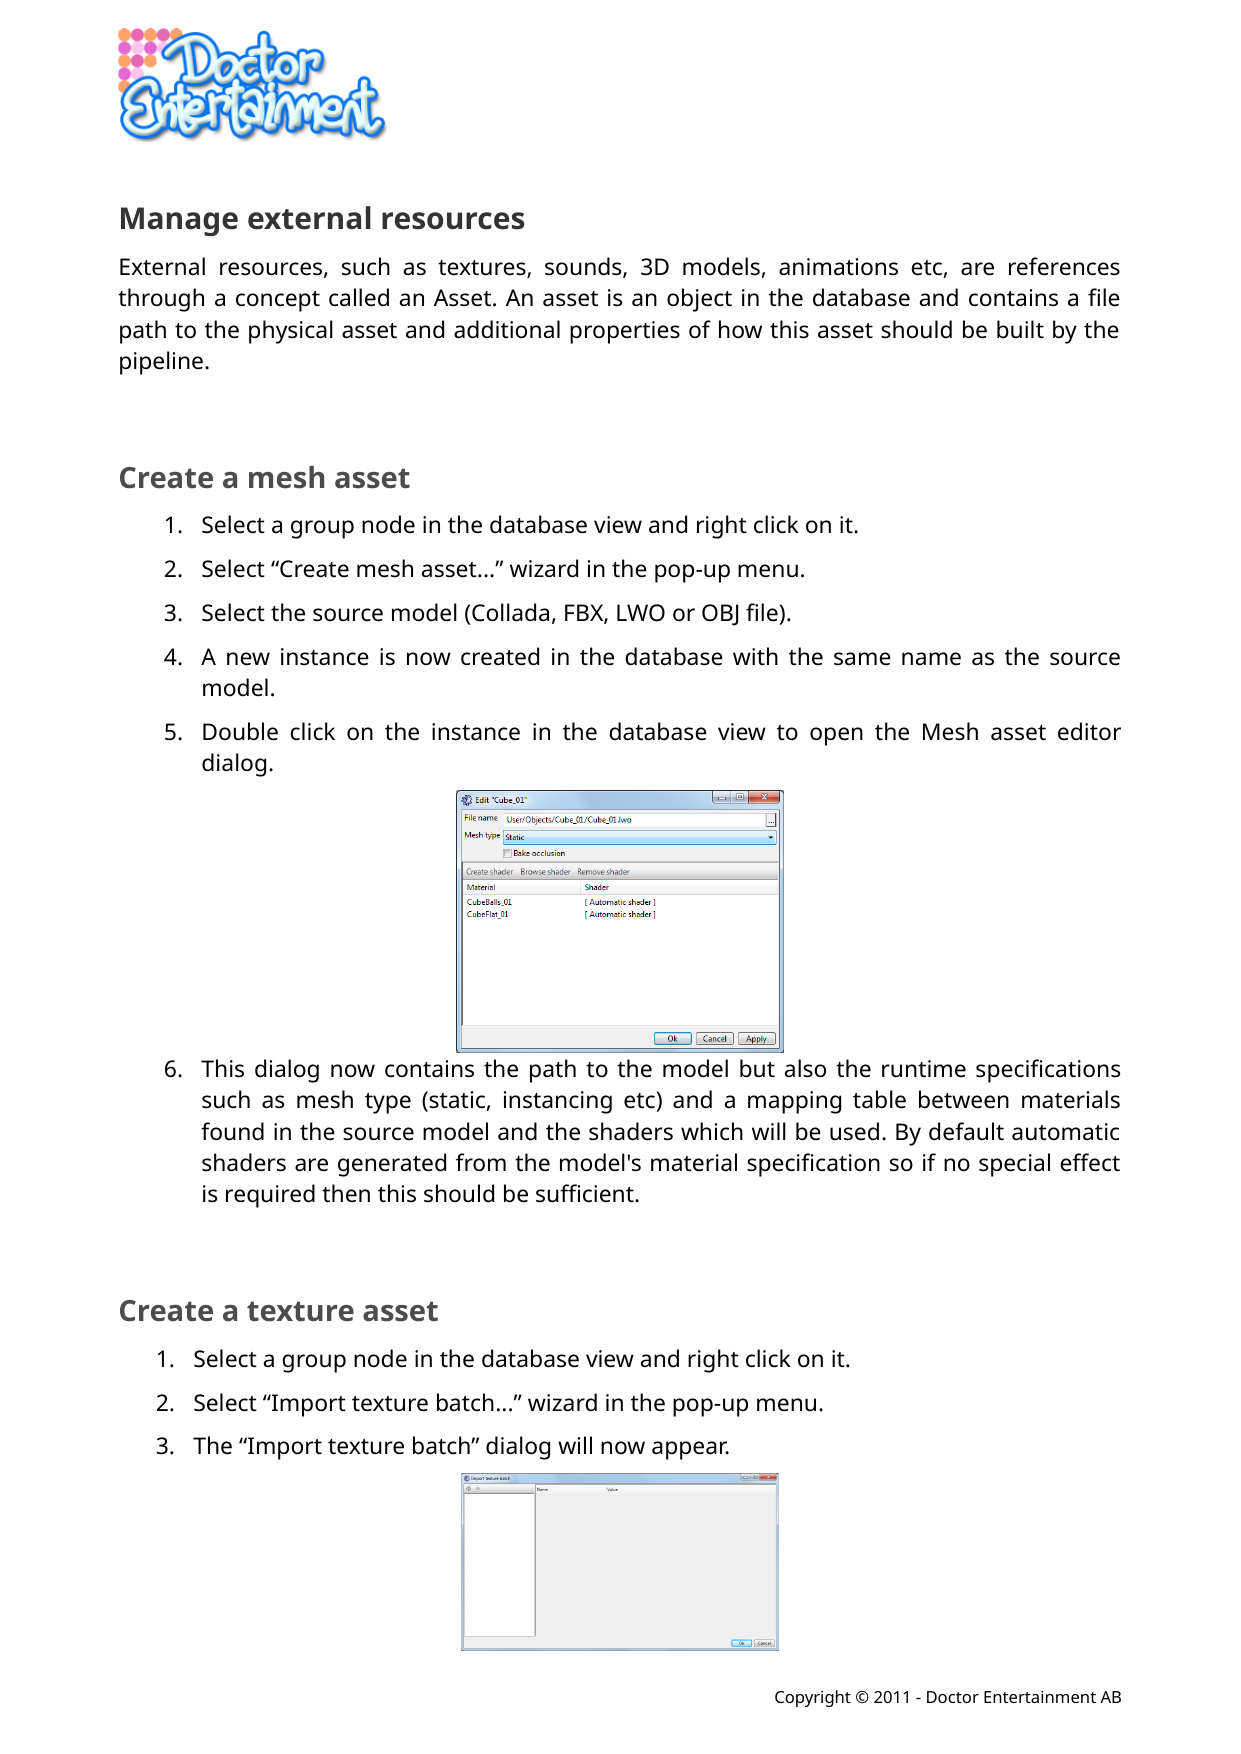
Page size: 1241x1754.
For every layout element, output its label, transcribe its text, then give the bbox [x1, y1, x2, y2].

list Double click on the instance in the database view to open the Mesh asset editor dialog. [164, 716, 1122, 778]
text External resources, such as textures, sounds, 3D models, animations etc, are references through a concept called an Asset. An asset is an object in the database and contains a file path to the physical asset and additional properties of how this asset should be built by the pipeline. [118, 251, 1122, 376]
list A new instance is now created in the database with the same name as the source model. [164, 641, 1122, 703]
list The “Import texture batch” dialog will now appear. [156, 1430, 1122, 1461]
list Select “Create mesh asset...” wizard in the pop-up menu. [164, 553, 1122, 584]
subtitle Create a texture asset [118, 1291, 1122, 1330]
list Select the source model (Collada, FBX, LWO or OBJ file). [164, 597, 1122, 628]
list Select a group node in the database view and right click on it. [164, 509, 1122, 541]
list Select “Import texture batch...” wizard in the pop-up menu. [156, 1386, 1122, 1418]
subtitle Manage external resources [118, 198, 1122, 238]
list This dialog now contains the path to the model but also the runtime specifications such as mesh type (static, instancing etc) and a mapping table between materials found in the source model and the shaders which will be used. By default automatic shaders are generated from the model's material specification so if no special effect is required then this should be sufficient. [164, 791, 1122, 1209]
list Select a group node in the database view and right click on it. [156, 1343, 1122, 1374]
subtitle Create a mesh asset [118, 457, 1122, 497]
picture [456, 790, 784, 1053]
picture [461, 1473, 779, 1651]
